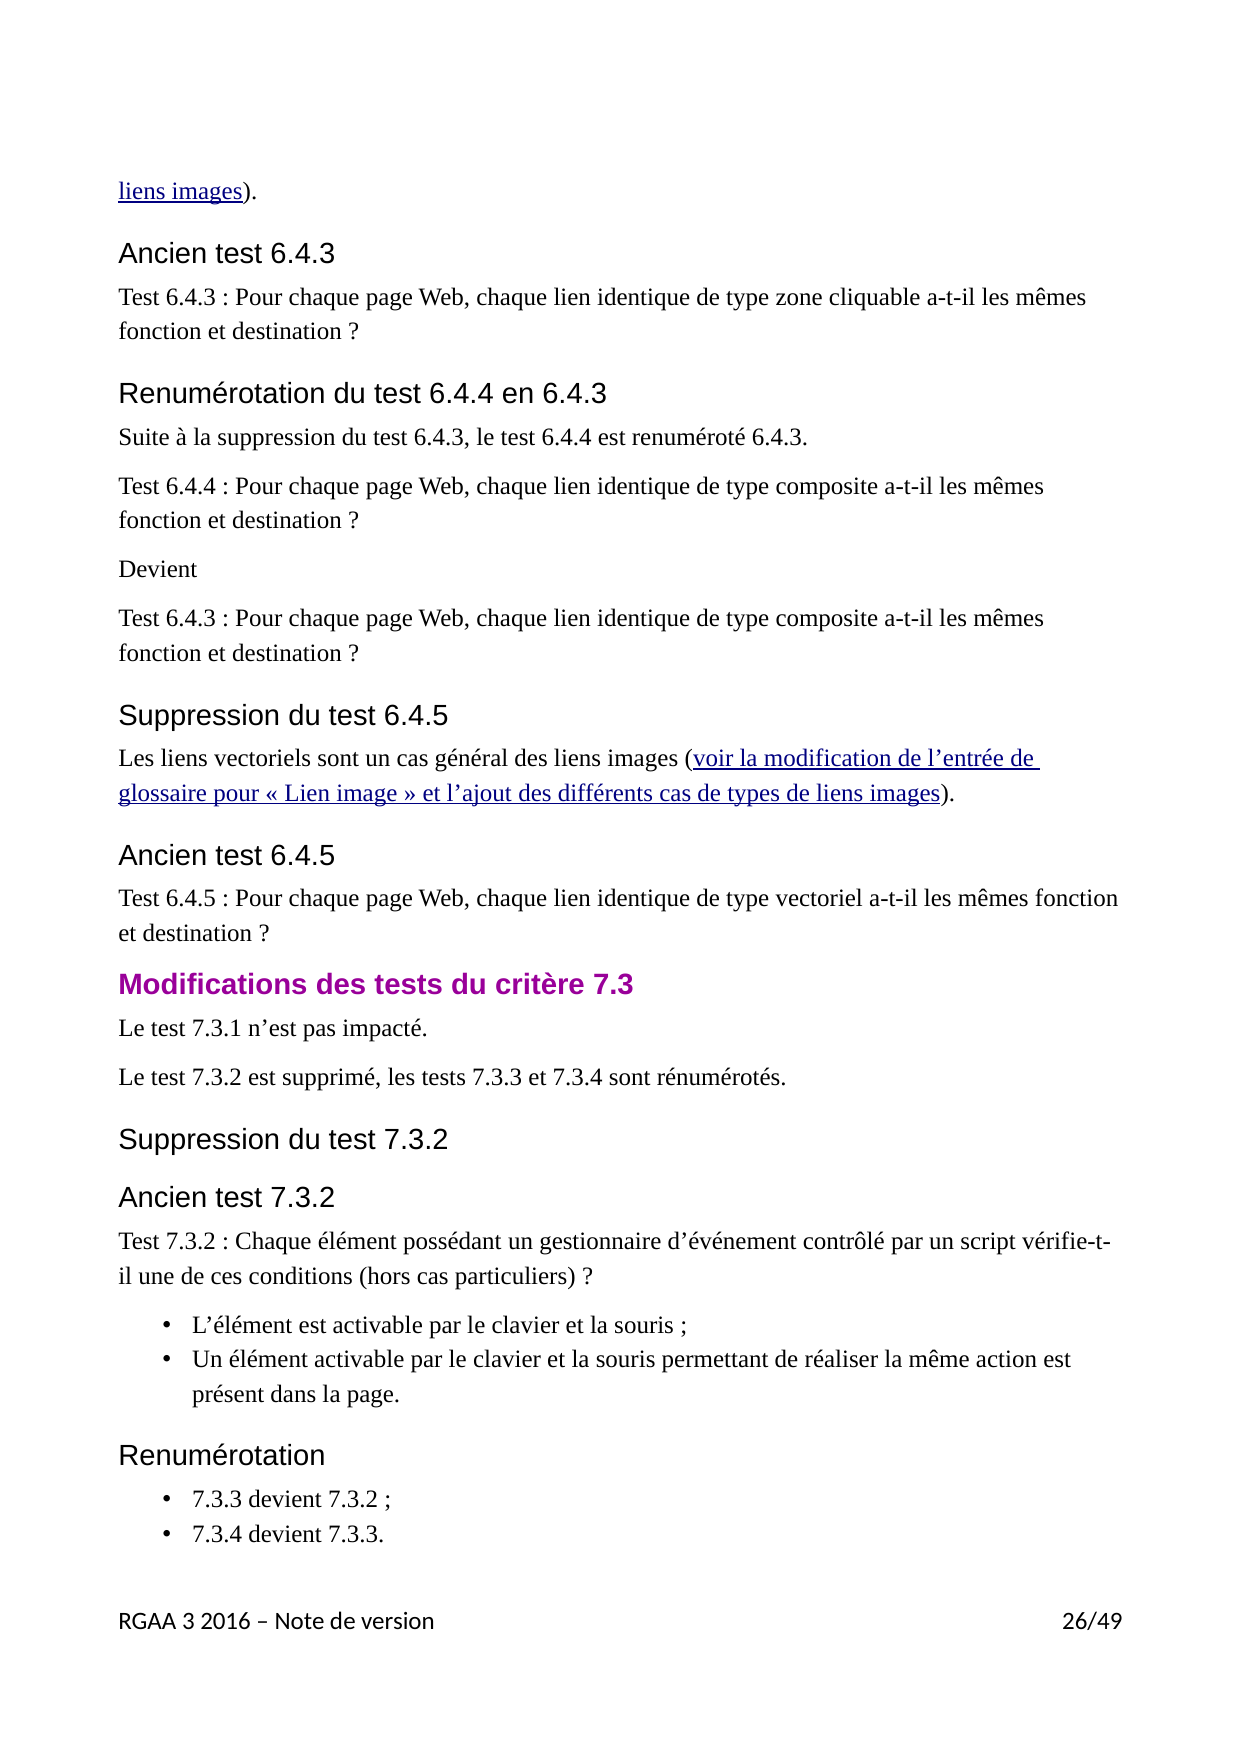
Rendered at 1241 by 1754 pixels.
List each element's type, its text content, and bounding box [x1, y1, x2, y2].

text Test 6.4.4 : Pour chaque page Web, chaque lien identique de type composite a-t-il les mêmes fonction et destination ? [118, 471, 1122, 534]
subtitle Suppression du test 7.3.2 [118, 1122, 1122, 1155]
text Test 7.3.2 : Chaque élément possédant un gestionnaire d’événement contrôlé par un script vérifie-t-il une de ces conditions (hors cas particuliers) ? [118, 1226, 1122, 1290]
subtitle Renumérotation du test 6.4.4 en 6.4.3 [118, 376, 1122, 409]
subtitle Suppression du test 6.4.5 [118, 697, 1122, 731]
text Test 6.4.5 : Pour chaque page Web, chaque lien identique de type vectoriel a-t-il les mêmes fonction et destination ? [118, 883, 1122, 947]
text Le test 7.3.2 est supprimé, les tests 7.3.3 et 7.3.4 sont rénumérotés. [118, 1062, 1122, 1091]
subtitle Ancien test 6.4.5 [118, 837, 1122, 871]
text Suite à la suppression du test 6.4.3, le test 6.4.4 est renuméroté 6.4.3. [118, 422, 1122, 451]
subtitle Renumérotation [118, 1438, 1122, 1472]
list Un élément activable par le clavier et la souris permettant de réaliser la même action est présent dans la page. [162, 1344, 1122, 1408]
text Devient [118, 554, 1122, 583]
text Le test 7.3.1 n’est pas impacté. [118, 1013, 1122, 1042]
list L’élément est activable par le clavier et la souris ; [162, 1310, 1122, 1339]
text Les liens vectoriels sont un cas général des liens images (voir la modification de l’entrée de glossaire pour « Lien image » et l’ajout des différents cas de types de liens images). [118, 743, 1122, 807]
text liens images). [118, 176, 1122, 205]
list 7.3.4 devient 7.3.3. [162, 1519, 1122, 1548]
text Test 6.4.3 : Pour chaque page Web, chaque lien identique de type zone cliquable a-t-il les mêmes fonction et destination ? [118, 282, 1122, 345]
subtitle Ancien test 7.3.2 [118, 1180, 1122, 1214]
text Test 6.4.3 : Pour chaque page Web, chaque lien identique de type composite a-t-il les mêmes fonction et destination ? [118, 603, 1122, 667]
subtitle Modifications des tests du critère 7.3 [118, 967, 1122, 1001]
list 7.3.3 devient 7.3.2 ; [162, 1484, 1122, 1513]
subtitle Ancien test 6.4.3 [118, 236, 1122, 269]
